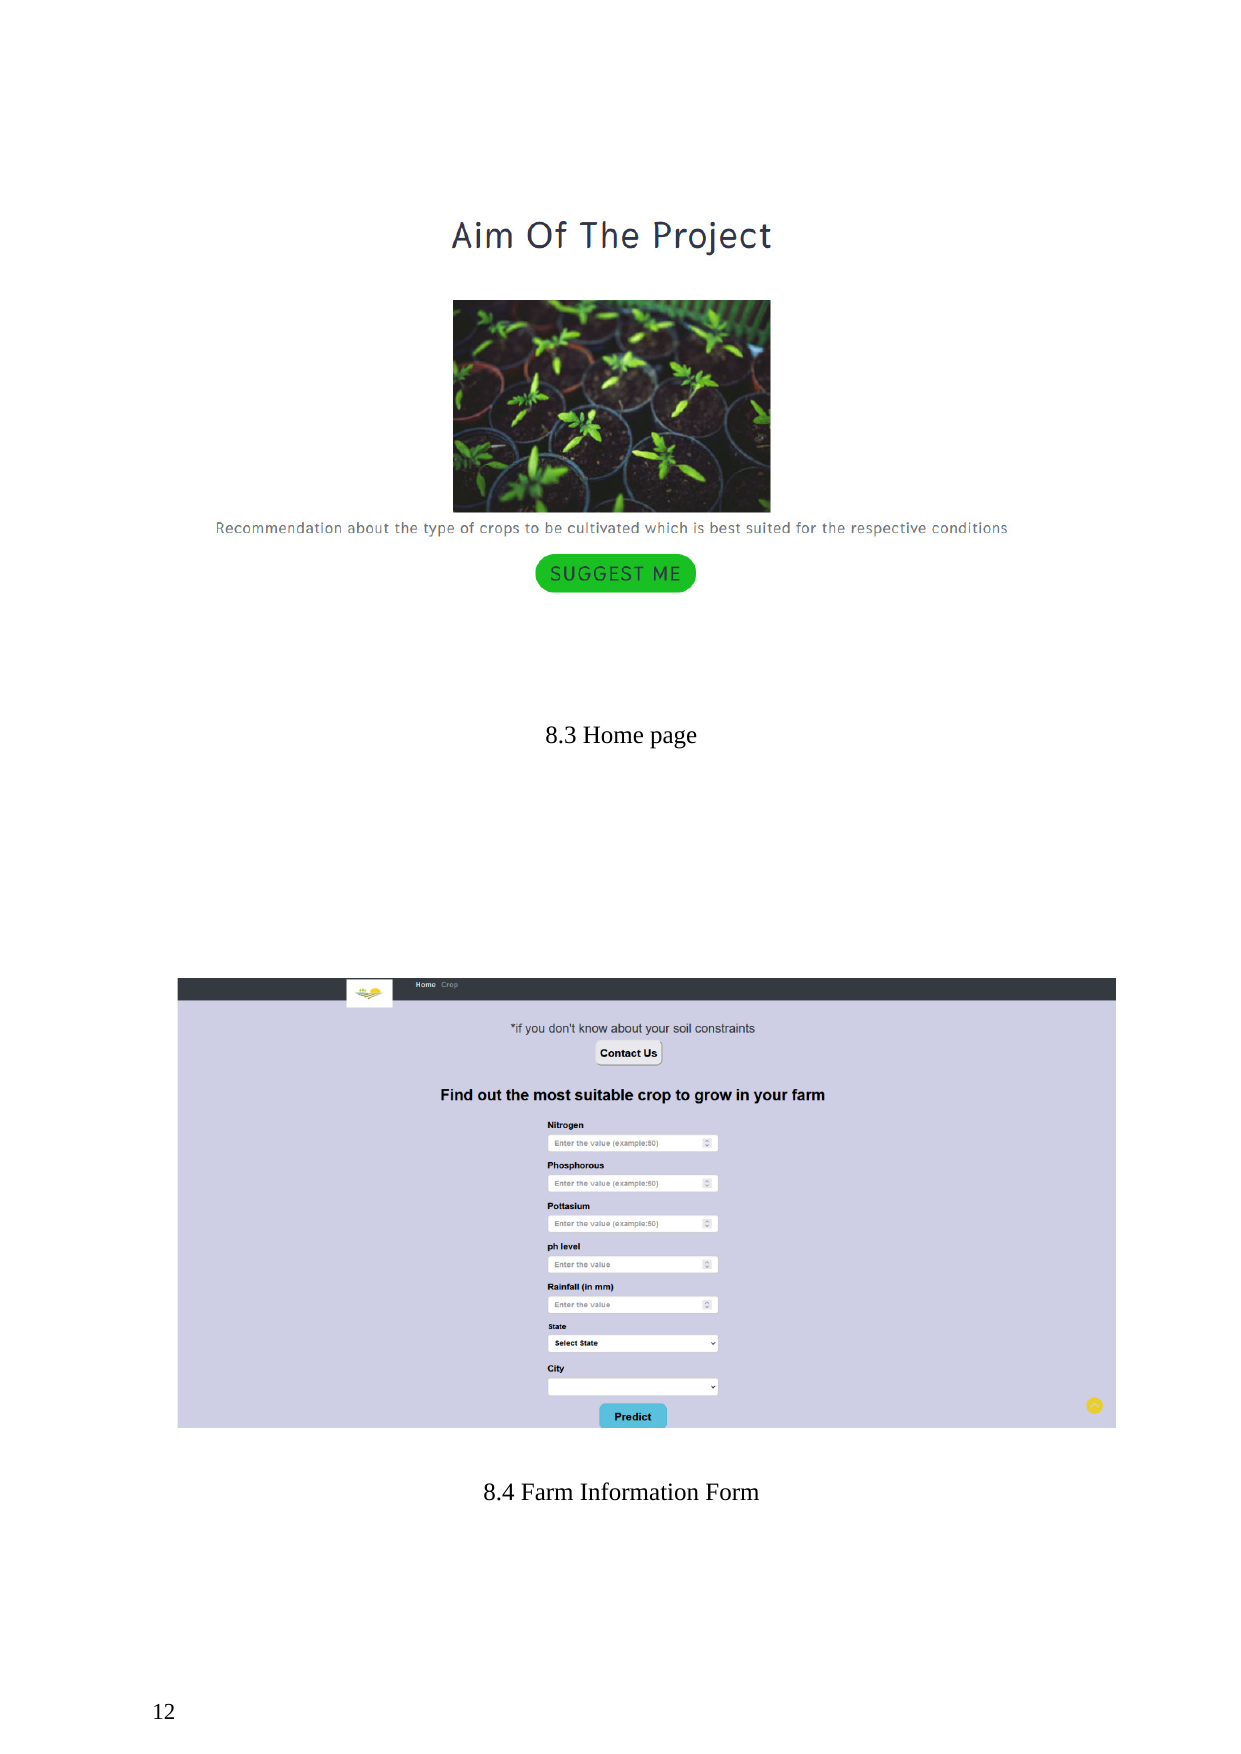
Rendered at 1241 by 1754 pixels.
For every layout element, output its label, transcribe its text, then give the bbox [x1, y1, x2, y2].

picture [142, 196, 1081, 721]
text 8.4 Farm Information Form [152, 1477, 1090, 1506]
text 8.3 Home page [152, 181, 1090, 749]
picture [177, 978, 1116, 1428]
